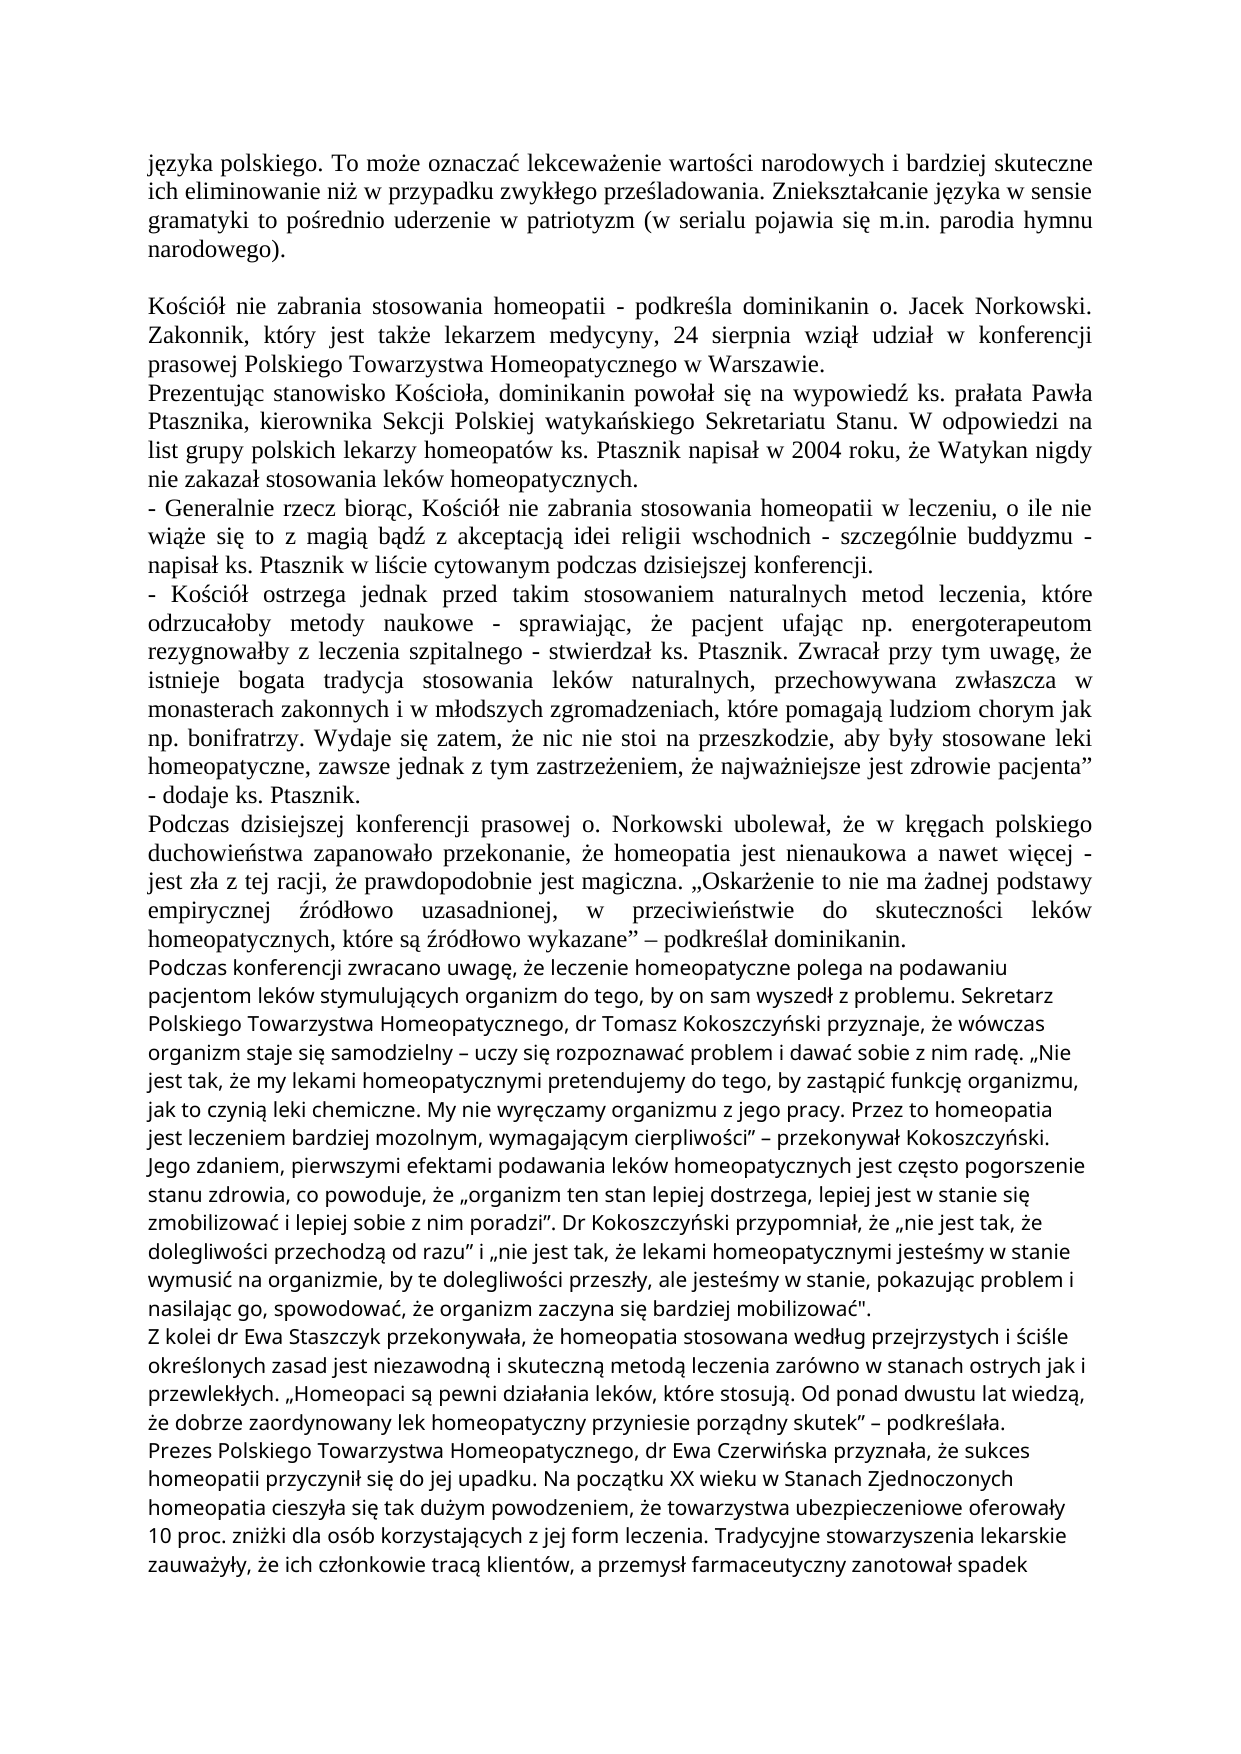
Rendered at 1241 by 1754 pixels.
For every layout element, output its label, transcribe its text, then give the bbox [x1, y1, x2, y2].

text - Kościół ostrzega jednak przed takim stosowaniem naturalnych metod leczenia, które odrzucałoby metody naukowe - sprawiając, że pacjent ufając np. energoterapeutom rezygnowałby z leczenia szpitalnego - stwierdzał ks. Ptasznik. Zwracał przy tym uwagę, że istnieje bogata tradycja stosowania leków naturalnych, przechowywana zwłaszcza w monasterach zakonnych i w młodszych zgromadzeniach, które pomagają ludziom chorym jak np. bonifratrzy. Wydaje się zatem, że nic nie stoi na przeszkodzie, aby były stosowane leki homeopatyczne, zawsze jednak z tym zastrzeżeniem, że najważniejsze jest zdrowie pacjenta” - dodaje ks. Ptasznik. [148, 579, 1093, 809]
text Podczas konferencji zwracano uwagę, że leczenie homeopatyczne polega na podawaniu pacjentom leków stymulujących organizm do tego, by on sam wyszedł z problemu. Sekretarz Polskiego Towarzystwa Homeopatycznego, dr Tomasz Kokoszczyński przyznaje, że wówczas organizm staje się samodzielny – uczy się rozpoznawać problem i dawać sobie z nim radę. „Nie jest tak, że my lekami homeopatycznymi pretendujemy do tego, by zastąpić funkcję organizmu, jak to czynią leki chemiczne. My nie wyręczamy organizmu z jego pracy. Przez to homeopatia jest leczeniem bardziej mozolnym, wymagającym cierpliwości” – przekonywał Kokoszczyński. [148, 953, 1093, 1152]
text języka polskiego. To może oznaczać lekceważenie wartości narodowych i bardziej skuteczne ich eliminowanie niż w przypadku zwykłego prześladowania. Zniekształcanie języka w sensie gramatyki to pośrednio uderzenie w patriotyzm (w serialu pojawia się m.in. parodia hymnu narodowego). [148, 148, 1093, 263]
text Podczas dzisiejszej konferencji prasowej o. Norkowski ubolewał, że w kręgach polskiego duchowieństwa zapanowało przekonanie, że homeopatia jest nienaukowa a nawet więcej - jest zła z tej racji, że prawdopodobnie jest magiczna. „Oskarżenie to nie ma żadnej podstawy empirycznej źródłowo uzasadnionej, w przeciwieństwie do skuteczności leków homeopatycznych, które są źródłowo wykazane” – podkreślał dominikanin. [148, 809, 1093, 953]
text - Generalnie rzecz biorąc, Kościół nie zabrania stosowania homeopatii w leczeniu, o ile nie wiąże się to z magią bądź z akceptacją idei religii wschodnich - szczególnie buddyzmu - napisał ks. Ptasznik w liście cytowanym podczas dzisiejszej konferencji. [148, 493, 1093, 579]
text Z kolei dr Ewa Staszczyk przekonywała, że homeopatia stosowana według przejrzystych i ściśle określonych zasad jest niezawodną i skuteczną metodą leczenia zarówno w stanach ostrych jak i przewlekłych. „Homeopaci są pewni działania leków, które stosują. Od ponad dwustu lat wiedzą, że dobrze zaordynowany lek homeopatyczny przyniesie porządny skutek” – podkreślała. [148, 1322, 1093, 1436]
text Kościół nie zabrania stosowania homeopatii - podkreśla dominikanin o. Jacek Norkowski. Zakonnik, który jest także lekarzem medycyny, 24 sierpnia wziął udział w konferencji prasowej Polskiego Towarzystwa Homeopatycznego w Warszawie. [148, 291, 1093, 378]
text Jego zdaniem, pierwszymi efektami podawania leków homeopatycznych jest często pogorszenie stanu zdrowia, co powoduje, że „organizm ten stan lepiej dostrzega, lepiej jest w stanie się zmobilizować i lepiej sobie z nim poradzi”. Dr Kokoszczyński przypomniał, że „nie jest tak, że dolegliwości przechodzą od razu” i „nie jest tak, że lekami homeopatycznymi jesteśmy w stanie wymusić na organizmie, by te dolegliwości przeszły, ale jesteśmy w stanie, pokazując problem i nasilając go, spowodować, że organizm zaczyna się bardziej mobilizować". [148, 1152, 1093, 1322]
text Prezes Polskiego Towarzystwa Homeopatycznego, dr Ewa Czerwińska przyznała, że sukces homeopatii przyczynił się do jej upadku. Na początku XX wieku w Stanach Zjednoczonych homeopatia cieszyła się tak dużym powodzeniem, że towarzystwa ubezpieczeniowe oferowały 10 proc. zniżki dla osób korzystających z jej form leczenia. Tradycyjne stowarzyszenia lekarskie zauważyły, że ich członkowie tracą klientów, a przemysł farmaceutyczny zanotował spadek [148, 1436, 1093, 1578]
text Prezentując stanowisko Kościoła, dominikanin powołał się na wypowiedź ks. prałata Pawła Ptasznika, kierownika Sekcji Polskiej watykańskiego Sekretariatu Stanu. W odpowiedzi na list grupy polskich lekarzy homeopatów ks. Ptasznik napisał w 2004 roku, że Watykan nigdy nie zakazał stosowania leków homeopatycznych. [148, 378, 1093, 493]
